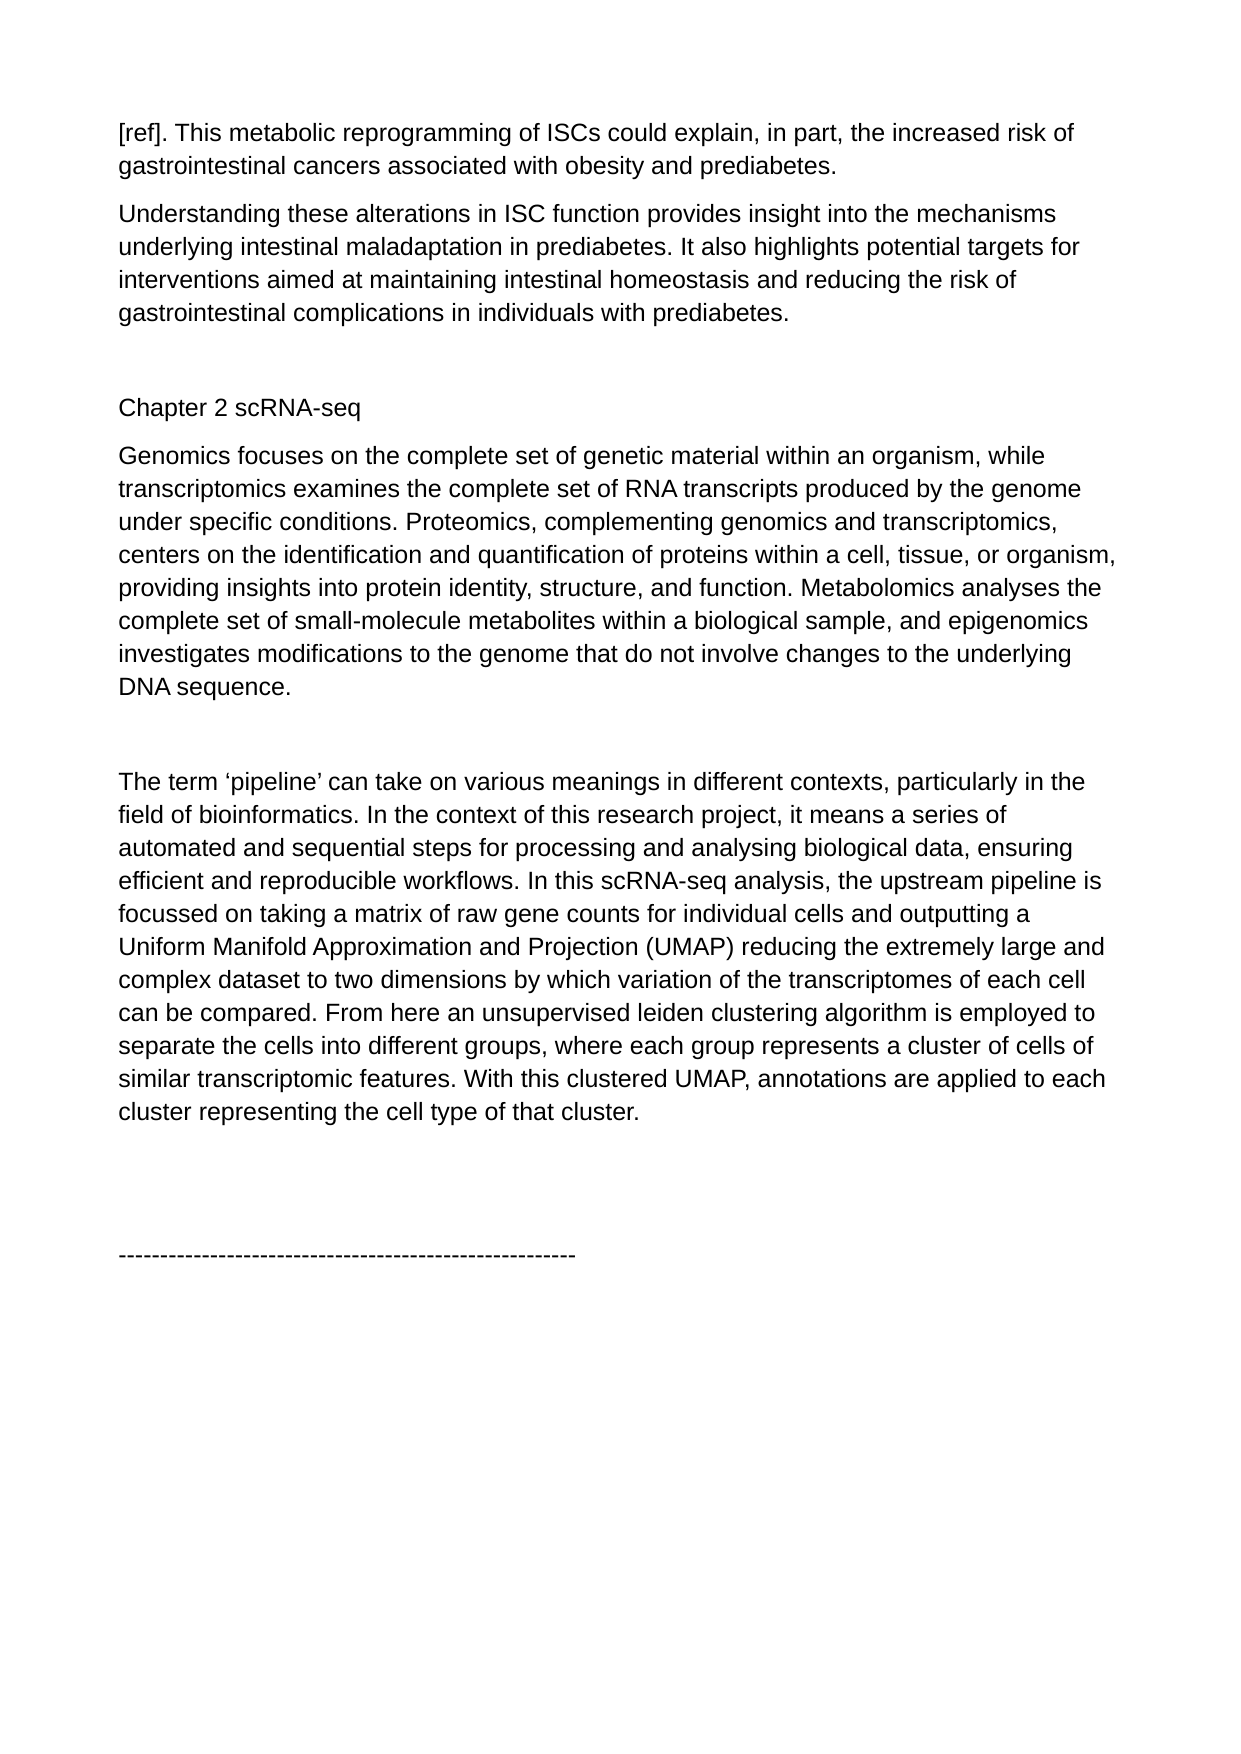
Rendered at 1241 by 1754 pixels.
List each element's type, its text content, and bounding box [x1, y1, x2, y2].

text Understanding these alterations in ISC function provides insight into the mechanisms underlying intestinal maladaptation in prediabetes. It also highlights potential targets for interventions aimed at maintaining intestinal homeostasis and reducing the risk of gastrointestinal complications in individuals with prediabetes. [118, 199, 1122, 327]
text ------------------------------------------------------- [118, 1240, 1122, 1269]
text Chapter 2 scRNA-seq [118, 393, 1122, 422]
text Genomics focuses on the complete set of genetic material within an organism, while transcriptomics examines the complete set of RNA transcripts produced by the genome under specific conditions. Proteomics, complementing genomics and transcriptomics, centers on the identification and quantification of proteins within a cell, tissue, or organism, providing insights into protein identity, structure, and function. Metabolomics analyses the complete set of small-molecule metabolites within a biological sample, and epigenomics investigates modifications to the genome that do not involve changes to the underlying DNA sequence. [118, 441, 1122, 701]
text The term ‘pipeline’ can take on various meanings in different contexts, particularly in the field of bioinformatics. In the context of this research project, it means a series of automated and sequential steps for processing and analysing biological data, ensuring efficient and reproducible workflows. In this scRNA-seq analysis, the upstream pipeline is focussed on taking a matrix of raw gene counts for individual cells and outputting a Uniform Manifold Approximation and Projection (UMAP) reducing the extremely large and complex dataset to two dimensions by which variation of the transcriptomes of each cell can be compared. From here an unsupervised leiden clustering algorithm is employed to separate the cells into different groups, where each group represents a cluster of cells of similar transcriptomic features. With this clustered UMAP, annotations are applied to each cluster representing the cell type of that cluster. [118, 767, 1122, 1126]
text [ref]. This metabolic reprogramming of ISCs could explain, in part, the increased risk of gastrointestinal cancers associated with obesity and prediabetes. [118, 118, 1122, 180]
